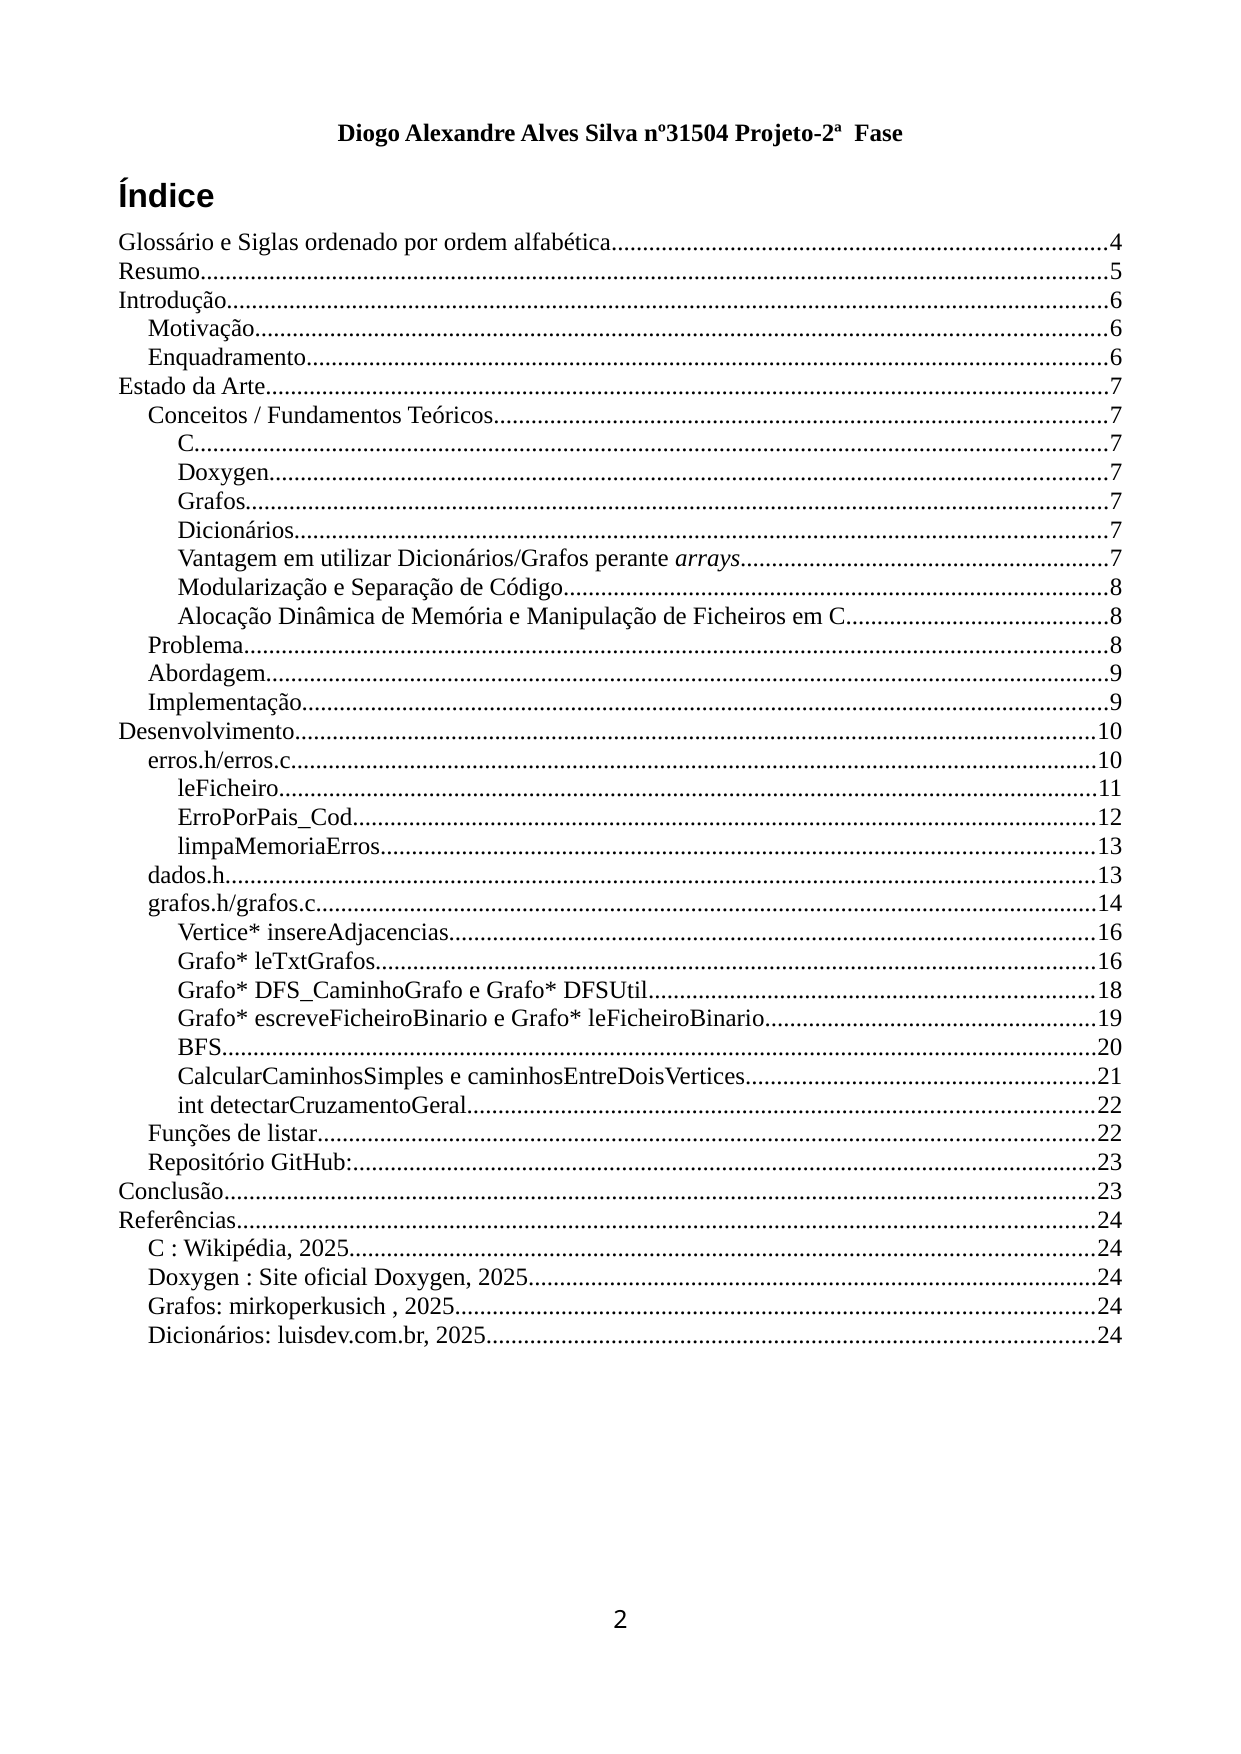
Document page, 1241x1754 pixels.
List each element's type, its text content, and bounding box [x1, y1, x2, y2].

text Vertice* insereAdjacencias 16 [177, 917, 1122, 946]
text Estado da Arte 7 [118, 371, 1122, 400]
text Motivação 6 [148, 313, 1122, 342]
text Enquadramento 6 [148, 342, 1122, 371]
text Implementação 9 [148, 687, 1122, 716]
text Funções de listar 22 [148, 1118, 1122, 1147]
text ErroPorPais_Cod 12 [177, 802, 1122, 831]
text C 7 [177, 428, 1122, 457]
text int detectarCruzamentoGeral 22 [177, 1090, 1122, 1118]
text Vantagem em utilizar Dicionários/Grafos perante arrays 7 [177, 543, 1122, 572]
text Resumo 5 [118, 256, 1122, 285]
text Doxygen : Site oficial Doxygen, 2025 24 [148, 1262, 1122, 1291]
text Grafos: mirkoperkusich , 2025 24 [148, 1291, 1122, 1320]
text Alocação Dinâmica de Memória e Manipulação de Ficheiros em C 8 [177, 601, 1122, 630]
text grafos.h/grafos.c 14 [148, 888, 1122, 917]
text Modularização e Separação de Código 8 [177, 572, 1122, 601]
text Dicionários 7 [177, 515, 1122, 543]
text Conceitos / Fundamentos Teóricos 7 [148, 400, 1122, 428]
text Dicionários: luisdev.com.br, 2025 24 [148, 1320, 1122, 1348]
text BFS 20 [177, 1032, 1122, 1061]
text Abordagem 9 [148, 658, 1122, 687]
subtitle Índice [118, 176, 1122, 215]
text Referências 24 [118, 1205, 1122, 1233]
text Grafo* leTxtGrafos 16 [177, 946, 1122, 975]
text limpaMemoriaErros 13 [177, 831, 1122, 860]
text CalcularCaminhosSimples e caminhosEntreDoisVertices 21 [177, 1061, 1122, 1090]
text Grafo* escreveFicheiroBinario e Grafo* leFicheiroBinario 19 [177, 1003, 1122, 1032]
text Desenvolvimento 10 [118, 716, 1122, 745]
text Problema 8 [148, 630, 1122, 658]
text C : Wikipédia, 2025 24 [148, 1233, 1122, 1262]
text Introdução 6 [118, 285, 1122, 313]
text Conclusão 23 [118, 1176, 1122, 1205]
text Repositório GitHub: 23 [148, 1147, 1122, 1176]
text Glossário e Siglas ordenado por ordem alfabética 4 [118, 227, 1122, 256]
text erros.h/erros.c 10 [148, 745, 1122, 773]
text dados.h 13 [148, 860, 1122, 888]
text Grafos 7 [177, 486, 1122, 515]
text leFicheiro 11 [177, 773, 1122, 802]
text Doxygen 7 [177, 457, 1122, 486]
text Grafo* DFS_CaminhoGrafo e Grafo* DFSUtil 18 [177, 975, 1122, 1003]
